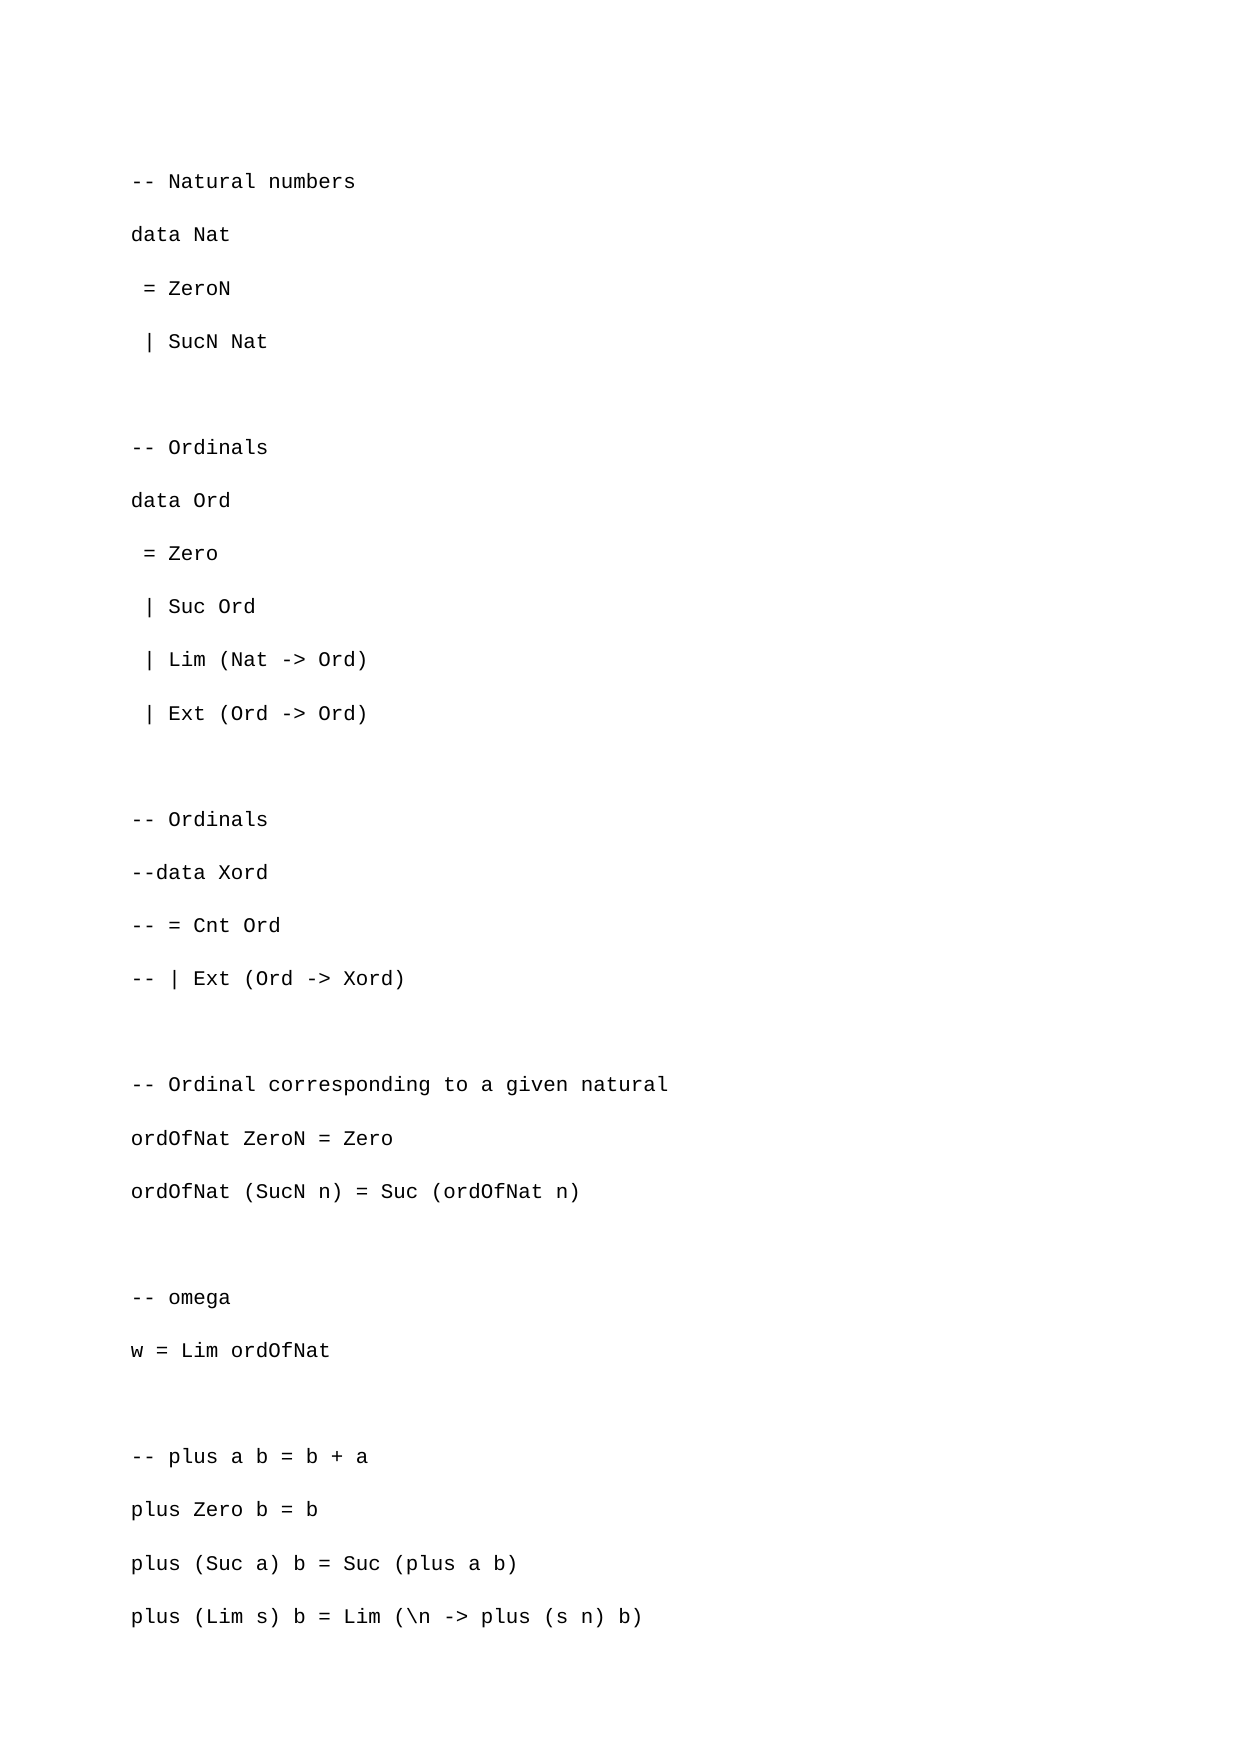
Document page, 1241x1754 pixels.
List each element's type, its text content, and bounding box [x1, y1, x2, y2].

text = Zero [118, 543, 1122, 567]
text -- plus a b = b + a [118, 1446, 1122, 1470]
text plus Zero b = b [118, 1499, 1122, 1523]
text --data Xord [118, 862, 1122, 886]
text -- Ordinal corresponding to a given natural [118, 1074, 1122, 1098]
text -- Ordinals [118, 809, 1122, 832]
text w = Lim ordOfNat [118, 1340, 1122, 1364]
text | SucN Nat [118, 331, 1122, 354]
text data Nat [118, 224, 1122, 248]
text | Ext (Ord -> Ord) [118, 702, 1122, 726]
text | Suc Ord [118, 596, 1122, 620]
text | Lim (Nat -> Ord) [118, 649, 1122, 673]
text -- Natural numbers [118, 171, 1122, 195]
text ordOfNat ZeroN = Zero [118, 1127, 1122, 1151]
text data Ord [118, 490, 1122, 514]
text -- omega [118, 1287, 1122, 1311]
text = ZeroN [118, 277, 1122, 301]
text -- | Ext (Ord -> Xord) [118, 968, 1122, 992]
text ordOfNat (SucN n) = Suc (ordOfNat n) [118, 1181, 1122, 1204]
text -- = Cnt Ord [118, 915, 1122, 939]
text -- Ordinals [118, 437, 1122, 461]
text plus (Suc a) b = Suc (plus a b) [118, 1552, 1122, 1576]
text plus (Lim s) b = Lim (\n -> plus (s n) b) [118, 1606, 1122, 1629]
